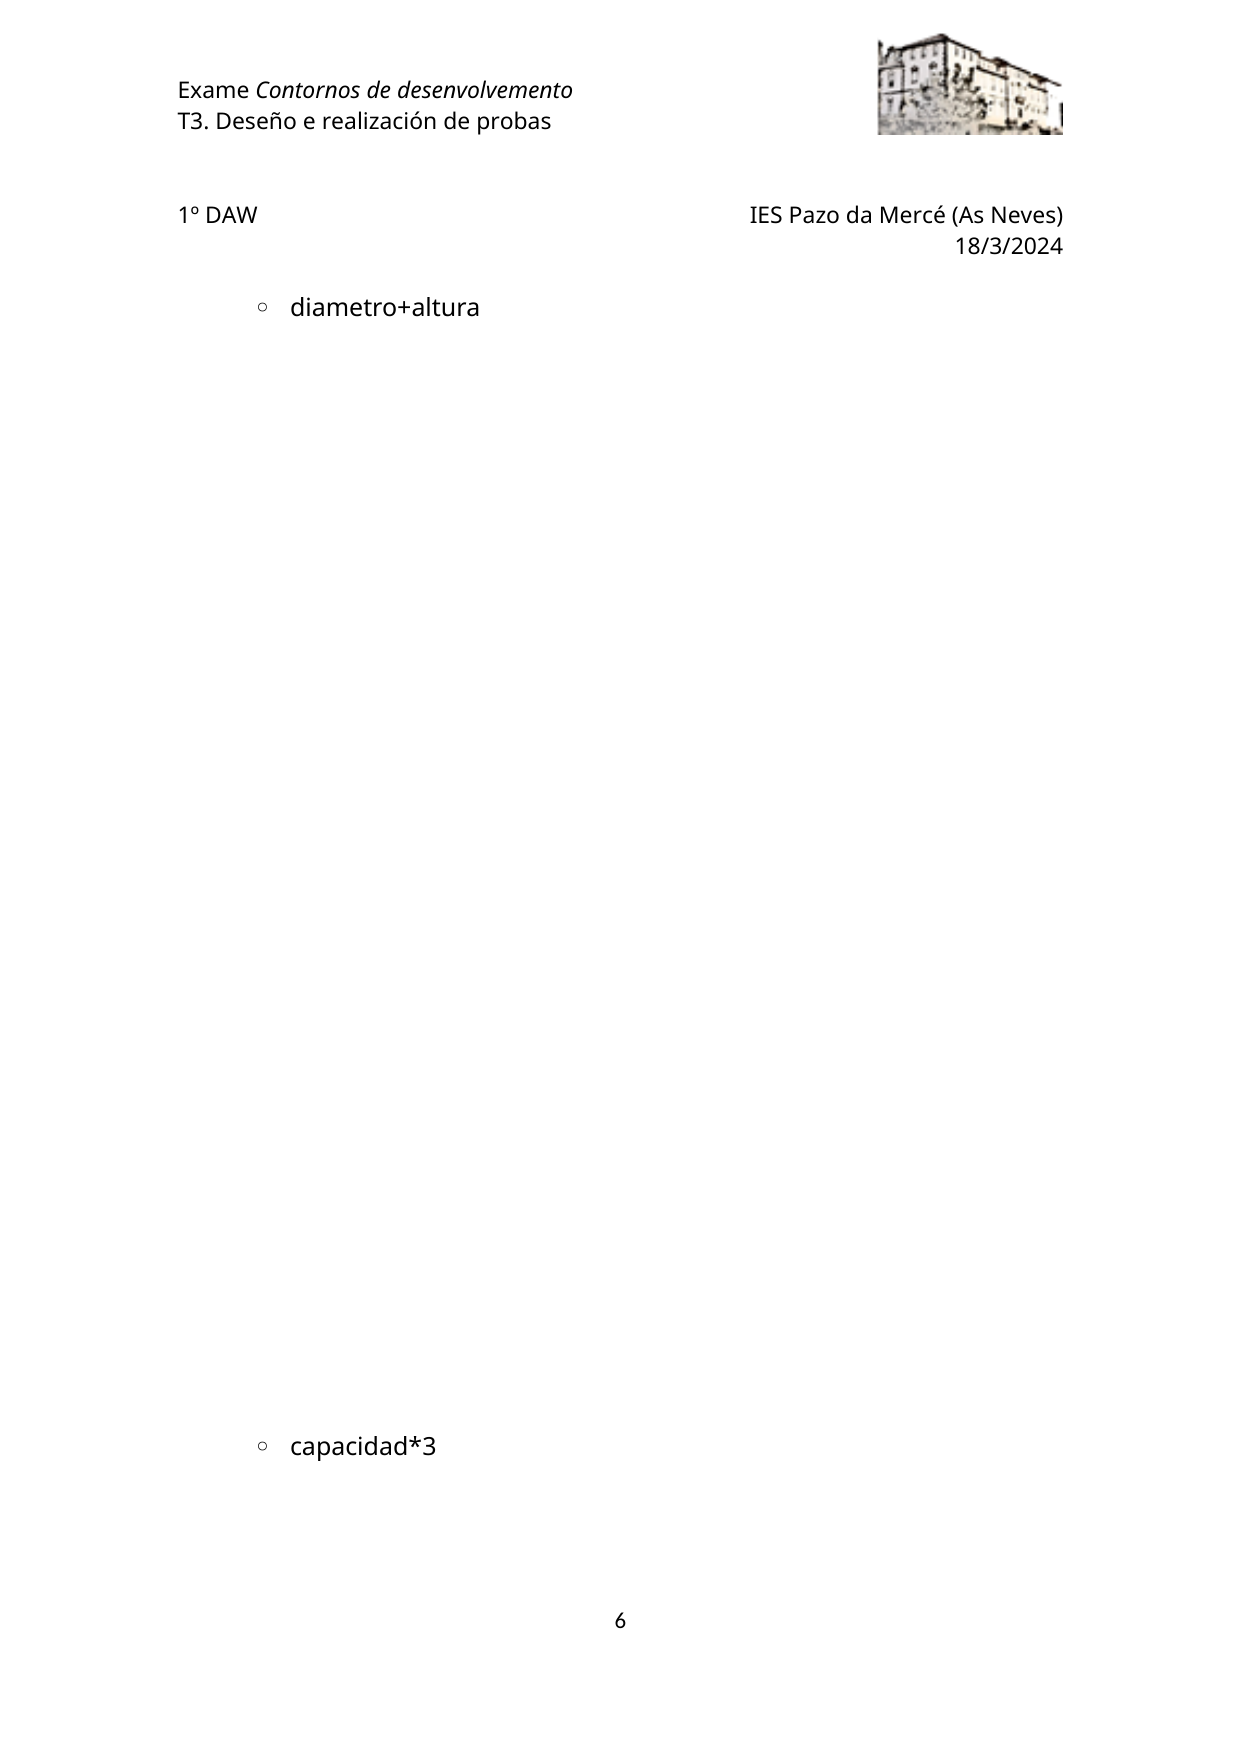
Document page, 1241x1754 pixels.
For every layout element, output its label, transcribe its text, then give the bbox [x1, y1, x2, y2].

picture [877, 26, 1063, 135]
list diametro+altura [252, 289, 1063, 323]
list capacidad*3 [252, 1428, 1063, 1462]
